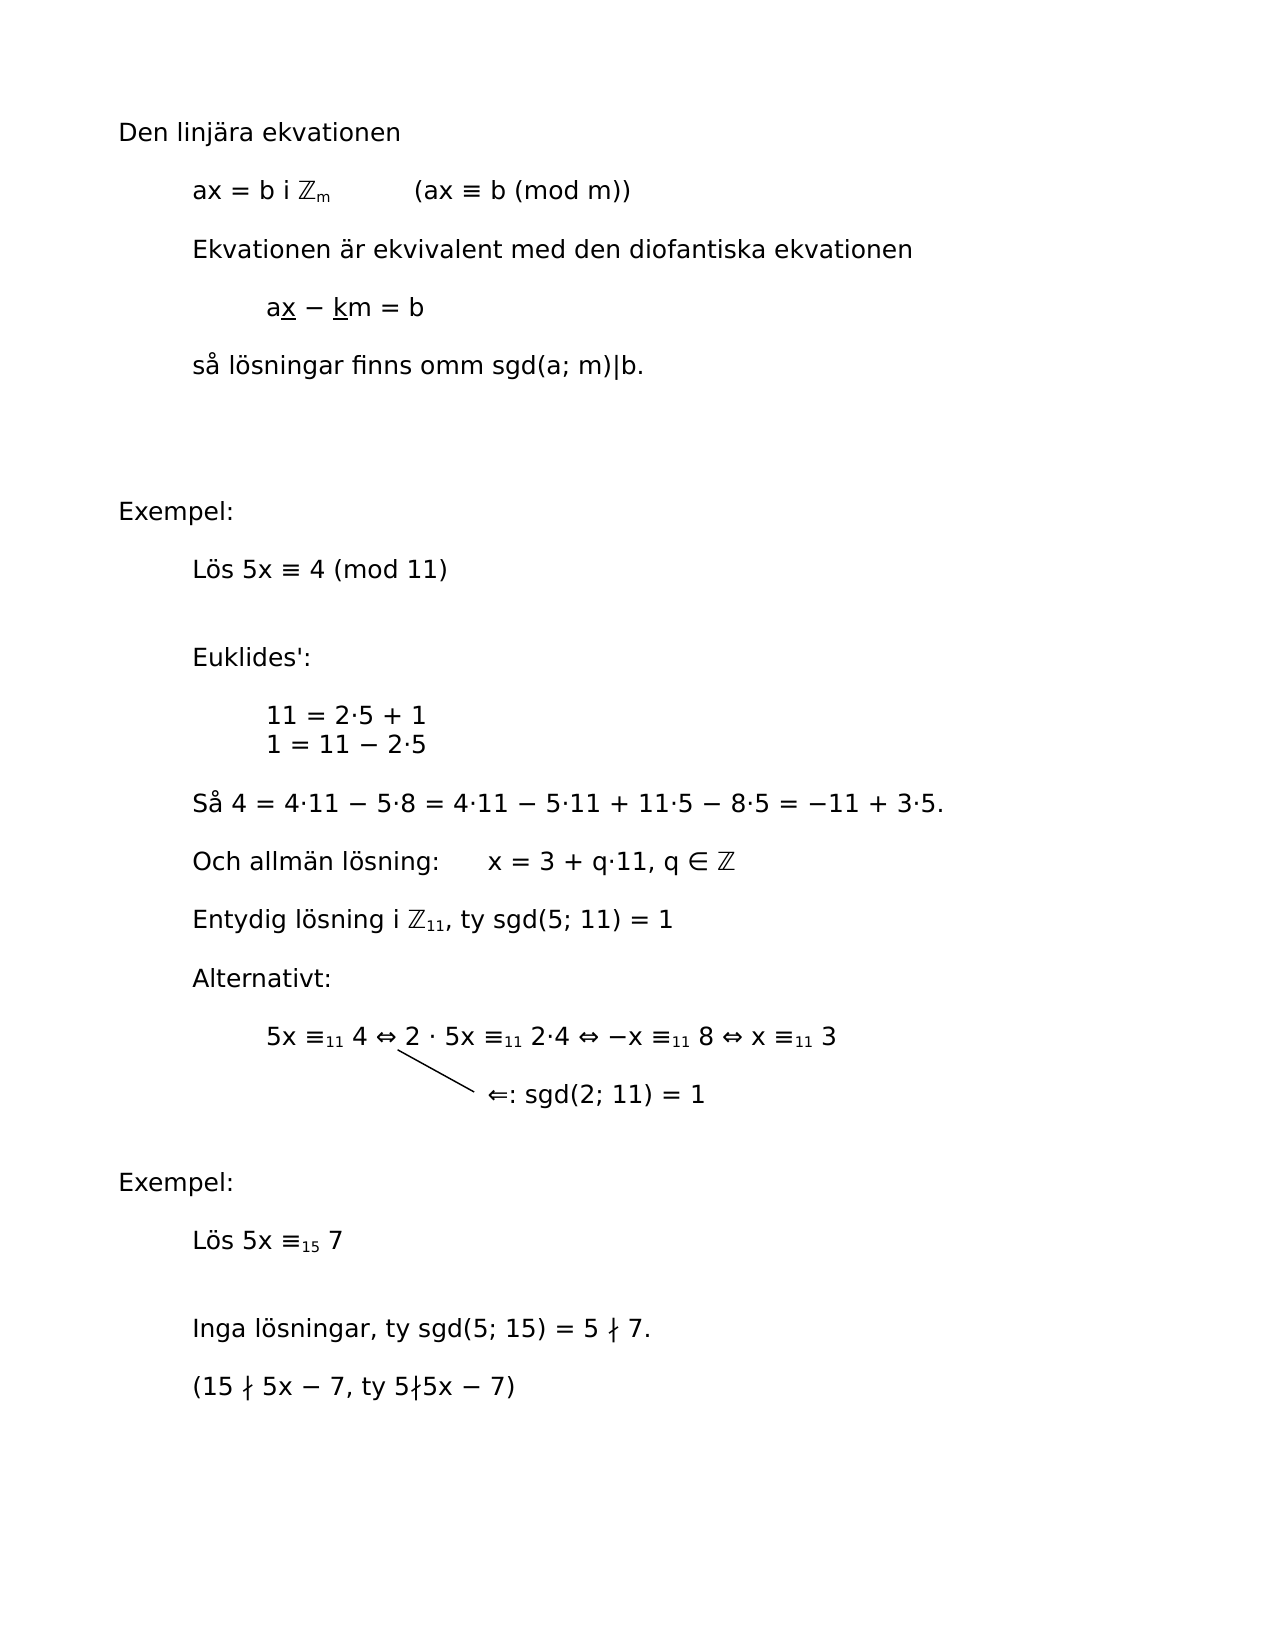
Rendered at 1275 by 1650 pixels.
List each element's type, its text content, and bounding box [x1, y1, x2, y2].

text Så 4 = 4⋅11 − 5⋅8 = 4⋅11 − 5⋅11 + 11⋅5 − 8⋅5 = −11 + 3⋅5. [118, 789, 1157, 818]
text Den linjära ekvationen [118, 118, 1157, 147]
text ax − km = b [118, 293, 1157, 322]
text Och allmän lösning: x = 3 + q⋅11, q ∈ ℤ [118, 847, 1157, 876]
text Lös 5x ≡ 4 (mod 11) [118, 556, 1157, 585]
text så lösningar finns omm sgd(a; m)|b. [118, 351, 1157, 381]
text Inga lösningar, ty sgd(5; 15) = 5 ∤ 7. [118, 1314, 1157, 1343]
text ax = b i ℤm (ax ≡ b (mod m)) [118, 176, 1157, 206]
text Exempel: [118, 497, 1157, 526]
text 5x ≡11 4 ⇔ 2 ⋅ 5x ≡11 2⋅4 ⇔ −x ≡11 8 ⇔ x ≡11 3 [118, 1022, 1157, 1051]
text Entydig lösning i ℤ11, ty sgd(5; 11) = 1 [118, 906, 1157, 935]
text (15 ∤ 5x − 7, ty 5∤5x − 7) [118, 1372, 1157, 1401]
text Exempel: [118, 1168, 1157, 1197]
text ⇐: sgd(2; 11) = 1 [118, 1081, 1157, 1110]
text 11 = 2⋅5 + 1 [118, 701, 1157, 731]
text 1 = 11 − 2⋅5 [118, 731, 1157, 760]
text Euklides': [118, 643, 1157, 672]
text Lös 5x ≡15 7 [118, 1226, 1157, 1256]
text Alternativt: [118, 964, 1157, 993]
text Ekvationen är ekvivalent med den diofantiska ekvationen [118, 235, 1157, 264]
